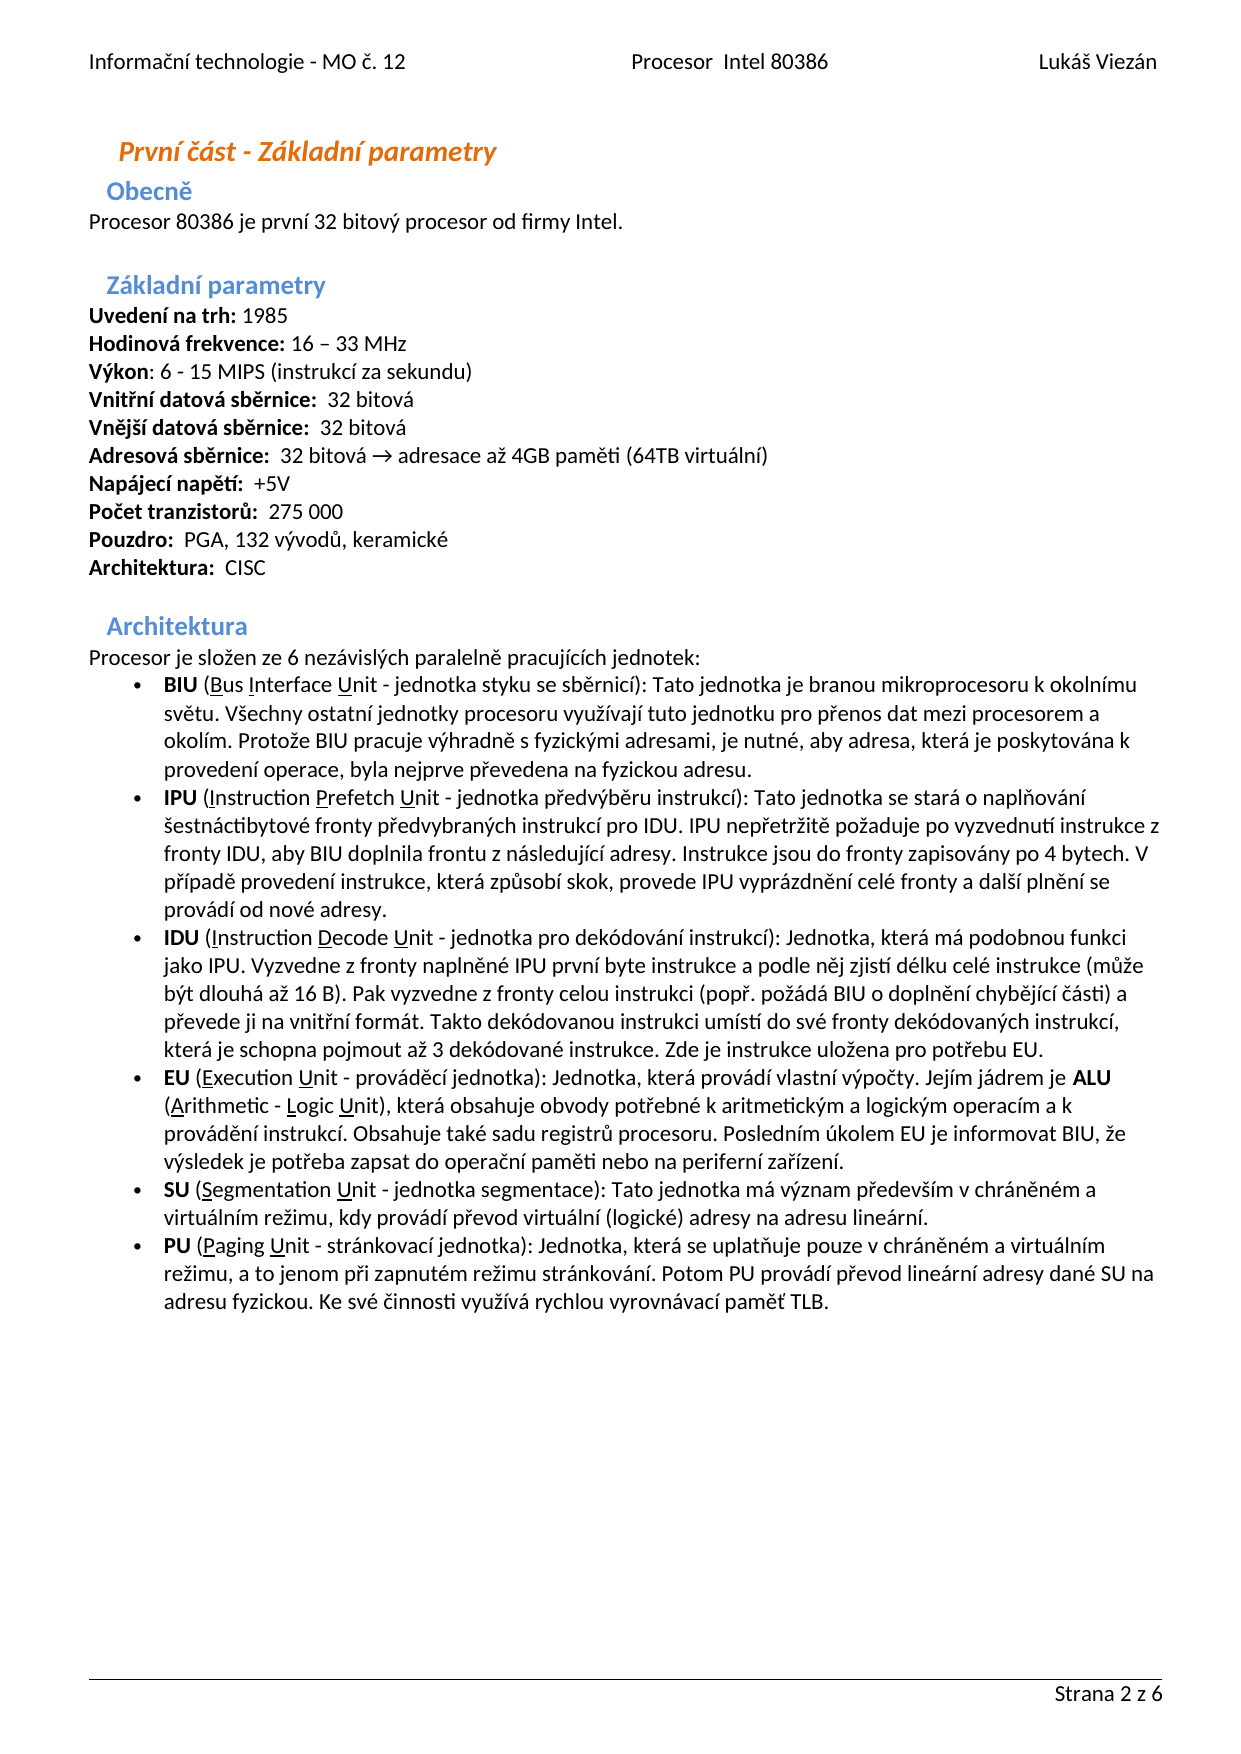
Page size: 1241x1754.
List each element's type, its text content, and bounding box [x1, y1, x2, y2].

text Základní parametry [106, 268, 1162, 301]
text Pouzdro: PGA, 132 vývodů, keramické [89, 526, 1162, 553]
text Uvedení na trh: 1985 [89, 301, 1162, 329]
text První část - Základní parametry [118, 133, 1162, 169]
text Vnitřní datová sběrnice: 32 bitová [89, 385, 1162, 413]
text Procesor je složen ze 6 nezávislých paralelně pracujících jednotek: [89, 643, 1162, 671]
list IPU (Instruction Prefetch Unit - jednotka předvýběru instrukcí): Tato jednotka se stará o naplňování šestnáctibytové fronty předvybraných instrukcí pro IDU. IPU nepřetržitě požaduje po vyzvednutí instrukce z fronty IDU, aby BIU doplnila frontu z následující adresy. Instrukce jsou do fronty zapisovány po 4 bytech. V případě provedení instrukce, která způsobí skok, provede IPU vyprázdnění celé fronty a další plnění se provádí od nové adresy. [134, 783, 1162, 923]
text Adresová sběrnice: 32 bitová → adresace až 4GB paměti (64TB virtuální) [89, 441, 1162, 469]
text Architektura [106, 609, 1162, 643]
text Počet tranzistorů: 275 000 [89, 497, 1162, 526]
list SU (Segmentation Unit - jednotka segmentace): Tato jednotka má význam především v chráněném a virtuálním režimu, kdy provádí převod virtuální (logické) adresy na adresu lineární. [134, 1175, 1162, 1231]
text Architektura: CISC [89, 553, 1162, 582]
text Obecně [106, 174, 1162, 207]
list IDU (Instruction Decode Unit - jednotka pro dekódování instrukcí): Jednotka, která má podobnou funkci jako IPU. Vyzvedne z fronty naplněné IPU první byte instrukce a podle něj zjistí délku celé instrukce (může být dlouhá až 16 B). Pak vyzvedne z fronty celou instrukci (popř. požádá BIU o doplnění chybějící části) a převede ji na vnitřní formát. Takto dekódovanou instrukci umístí do své fronty dekódovaných instrukcí, která je schopna pojmout až 3 dekódované instrukce. Zde je instrukce uložena pro potřebu EU. [134, 923, 1162, 1063]
text Procesor 80386 je první 32 bitový procesor od firmy Intel. [89, 207, 1162, 235]
text Výkon: 6 - 15 MIPS (instrukcí za sekundu) [89, 357, 1162, 385]
list PU (Paging Unit - stránkovací jednotka): Jednotka, která se uplatňuje pouze v chráněném a virtuálním režimu, a to jenom při zapnutém režimu stránkování. Potom PU provádí převod lineární adresy dané SU na adresu fyzickou. Ke své činnosti využívá rychlou vyrovnávací paměť TLB. [134, 1231, 1162, 1315]
list BIU (Bus Interface Unit - jednotka styku se sběrnicí): Tato jednotka je branou mikroprocesoru k okolnímu světu. Všechny ostatní jednotky procesoru využívají tuto jednotku pro přenos dat mezi procesorem a okolím. Protože BIU pracuje výhradně s fyzickými adresami, je nutné, aby adresa, která je poskytována k provedení operace, byla nejprve převedena na fyzickou adresu. [134, 671, 1162, 783]
text Hodinová frekvence: 16 – 33 MHz [89, 329, 1162, 357]
text Napájecí napětí: +5V [89, 469, 1162, 497]
list EU (Execution Unit - prováděcí jednotka): Jednotka, která provádí vlastní výpočty. Jejím jádrem je ALU (Arithmetic - Logic Unit), která obsahuje obvody potřebné k aritmetickým a logickým operacím a k provádění instrukcí. Obsahuje také sadu registrů procesoru. Posledním úkolem EU je informovat BIU, že výsledek je potřeba zapsat do operační paměti nebo na periferní zařízení. [134, 1063, 1162, 1175]
text Vnější datová sběrnice: 32 bitová [89, 413, 1162, 441]
